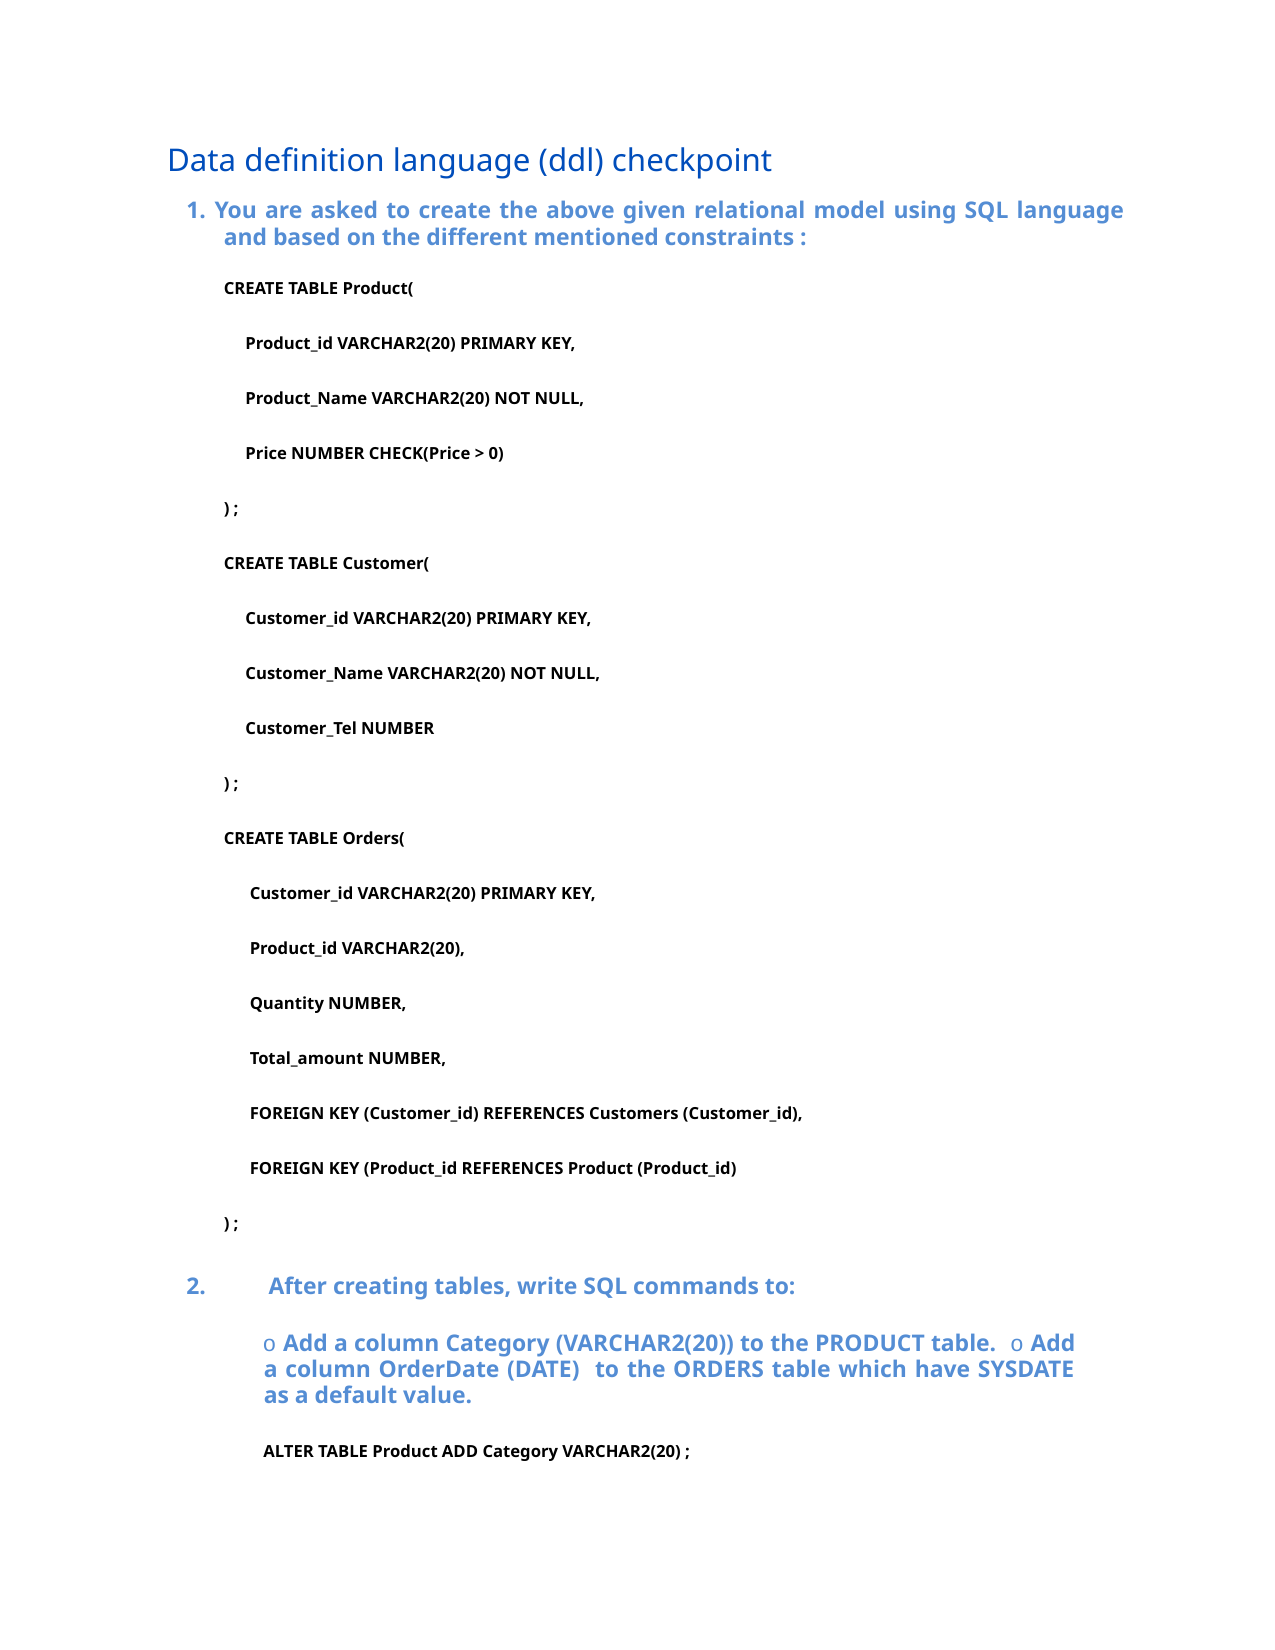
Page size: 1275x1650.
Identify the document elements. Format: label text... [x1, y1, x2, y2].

text Customer_Tel NUMBER [223, 713, 1125, 740]
text ) ; [223, 768, 1125, 795]
text Product_id VARCHAR2(20) PRIMARY KEY, [223, 328, 1125, 355]
text Data definition language (ddl) checkpoint [167, 150, 1124, 177]
text o Add a column Category (VARCHAR2(20)) to the PRODUCT table. o Add a column OrderDate (DATE) to the ORDERS table which have SYSDATE as a default value. [262, 1331, 1075, 1409]
text CREATE TABLE Customer( [223, 548, 1125, 575]
text Price NUMBER CHECK(Price > 0) [223, 438, 1125, 465]
text 1. You are asked to create the above given relational model using SQL language and based on the different mentioned constraints : [186, 198, 1125, 250]
text ) ; [223, 1208, 1125, 1235]
text FOREIGN KEY (Customer_id) REFERENCES Customers (Customer_id), [223, 1098, 1125, 1125]
text Product_id VARCHAR2(20), [223, 933, 1125, 960]
text FOREIGN KEY (Product_id REFERENCES Product (Product_id) [223, 1153, 1125, 1180]
text CREATE TABLE Orders( [223, 823, 1125, 850]
text Customer_id VARCHAR2(20) PRIMARY KEY, [223, 878, 1125, 905]
text 2. After creating tables, write SQL commands to: [186, 1273, 1125, 1299]
text ALTER TABLE Product ADD Category VARCHAR2(20) ; [150, 1435, 1125, 1463]
text ) ; [223, 493, 1125, 520]
text Product_Name VARCHAR2(20) NOT NULL, [223, 383, 1125, 410]
text Customer_id VARCHAR2(20) PRIMARY KEY, [223, 603, 1125, 630]
text Quantity NUMBER, [223, 988, 1125, 1015]
text Customer_Name VARCHAR2(20) NOT NULL, [223, 658, 1125, 685]
text CREATE TABLE Product( [223, 273, 1125, 300]
text Total_amount NUMBER, [223, 1043, 1125, 1070]
